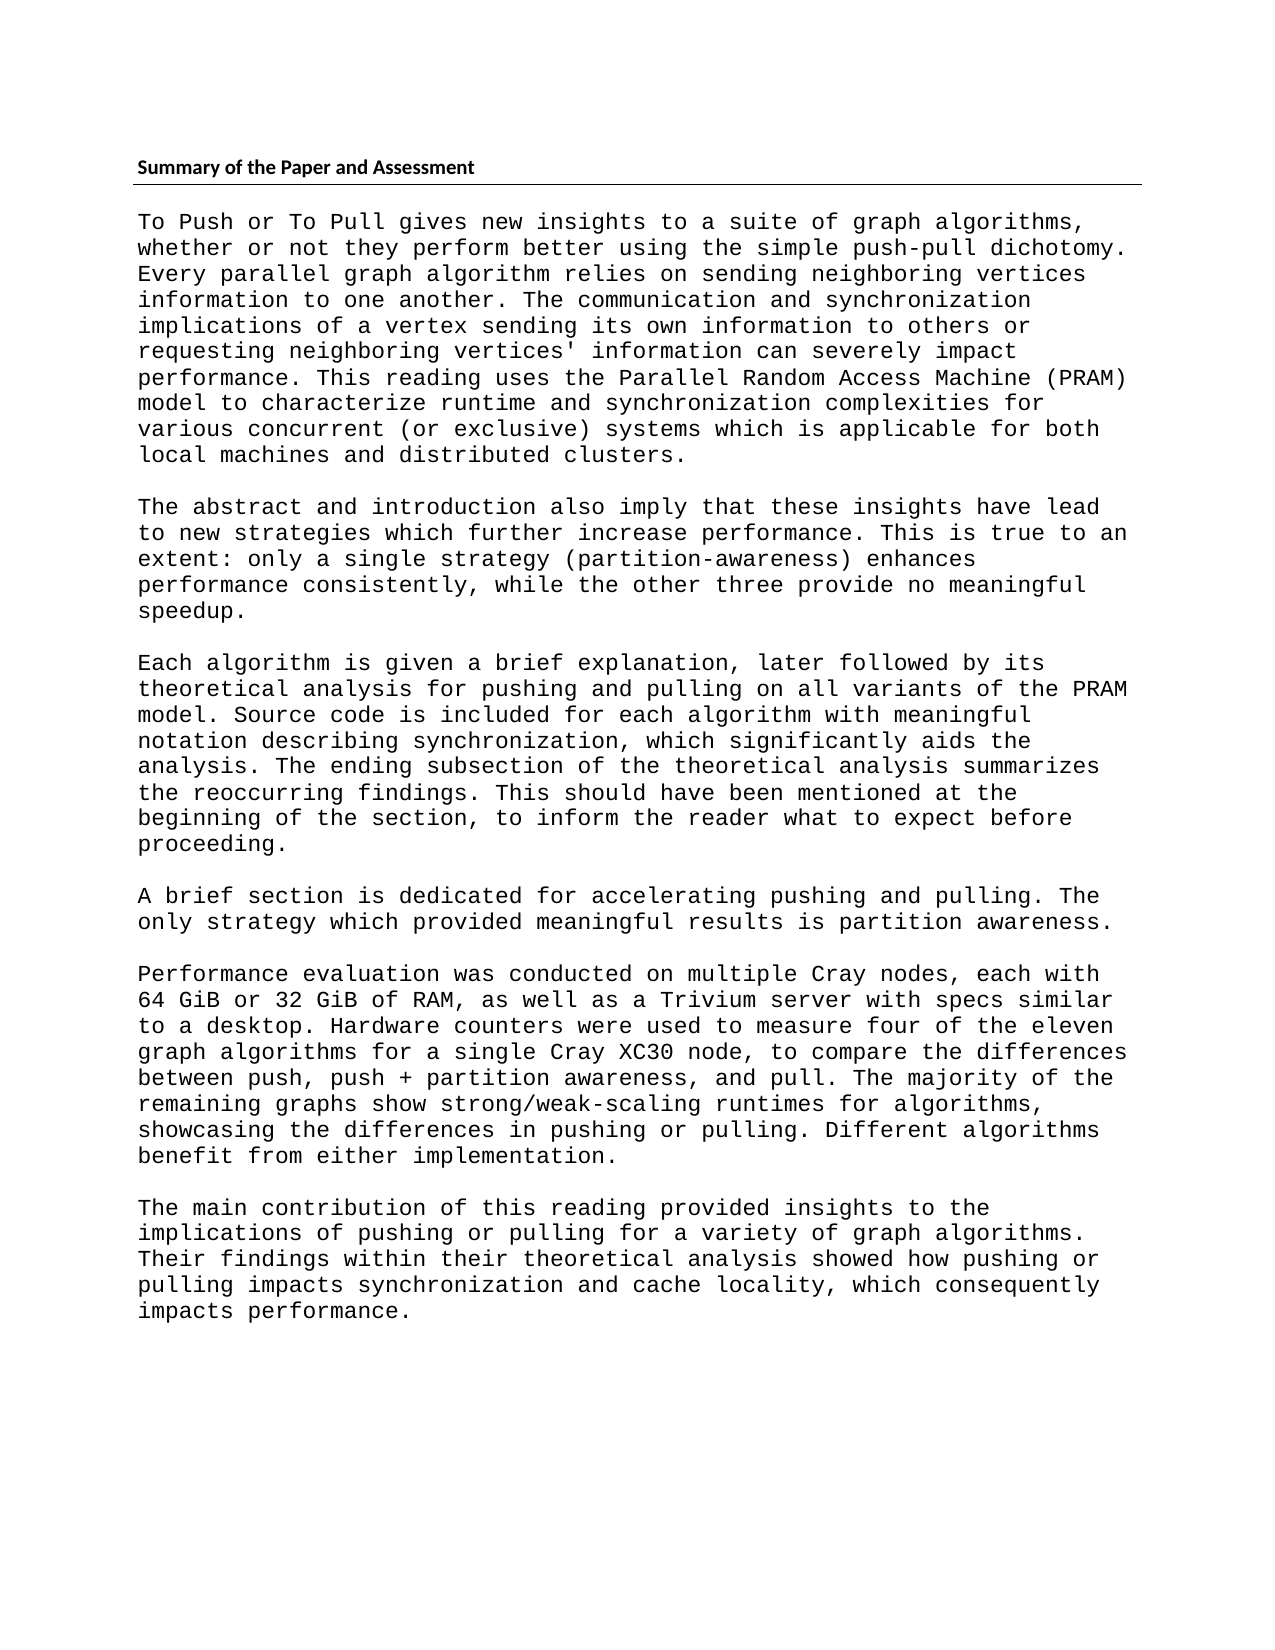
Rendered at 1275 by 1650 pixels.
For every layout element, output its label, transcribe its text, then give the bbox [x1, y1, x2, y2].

text Each algorithm is given a brief explanation, later followed by its theoretical analysis for pushing and pulling on all variants of the PRAM model. Source code is included for each algorithm with meaningful notation describing synchronization, which significantly aids the analysis. The ending subsection of the theoretical analysis summarizes the reoccurring findings. This should have been mentioned at the beginning of the section, to inform the reader what to expect before proceeding. [137, 651, 1138, 859]
text The main contribution of this reading provided insights to the implications of pushing or pulling for a variety of graph algorithms. Their findings within their theoretical analysis showed how pushing or pulling impacts synchronization and cache locality, which consequently impacts performance. [137, 1196, 1138, 1326]
text To Push or To Pull gives new insights to a suite of graph algorithms, whether or not they perform better using the simple push-pull dichotomy. Every parallel graph algorithm relies on sending neighboring vertices information to one another. The communication and synchronization implications of a vertex sending its own information to others or requesting neighboring vertices' information can severely impact performance. This reading uses the Parallel Random Access Machine (PRAM) model to characterize runtime and synchronization complexities for various concurrent (or exclusive) systems which is applicable for both local machines and distributed clusters. [137, 210, 1138, 469]
text Performance evaluation was conducted on multiple Cray nodes, each with 64 GiB or 32 GiB of RAM, as well as a Trivium server with specs similar to a desktop. Hardware counters were used to measure four of the eleven graph algorithms for a single Cray XC30 node, to compare the differences between push, push + partition awareness, and pull. The majority of the remaining graphs show strong/weak-scaling runtimes for algorithms, showcasing the differences in pushing or pulling. Different algorithms benefit from either implementation. [137, 962, 1138, 1170]
text Summary of the Paper and Assessment [133, 150, 1142, 184]
text A brief section is dedicated for accelerating pushing and pulling. The only strategy which provided meaningful results is partition awareness. [137, 884, 1138, 936]
text The abstract and introduction also imply that these insights have lead to new strategies which further increase performance. This is true to an extent: only a single strategy (partition-awareness) enhances performance consistently, while the other three provide no meaningful speedup. [137, 496, 1138, 625]
